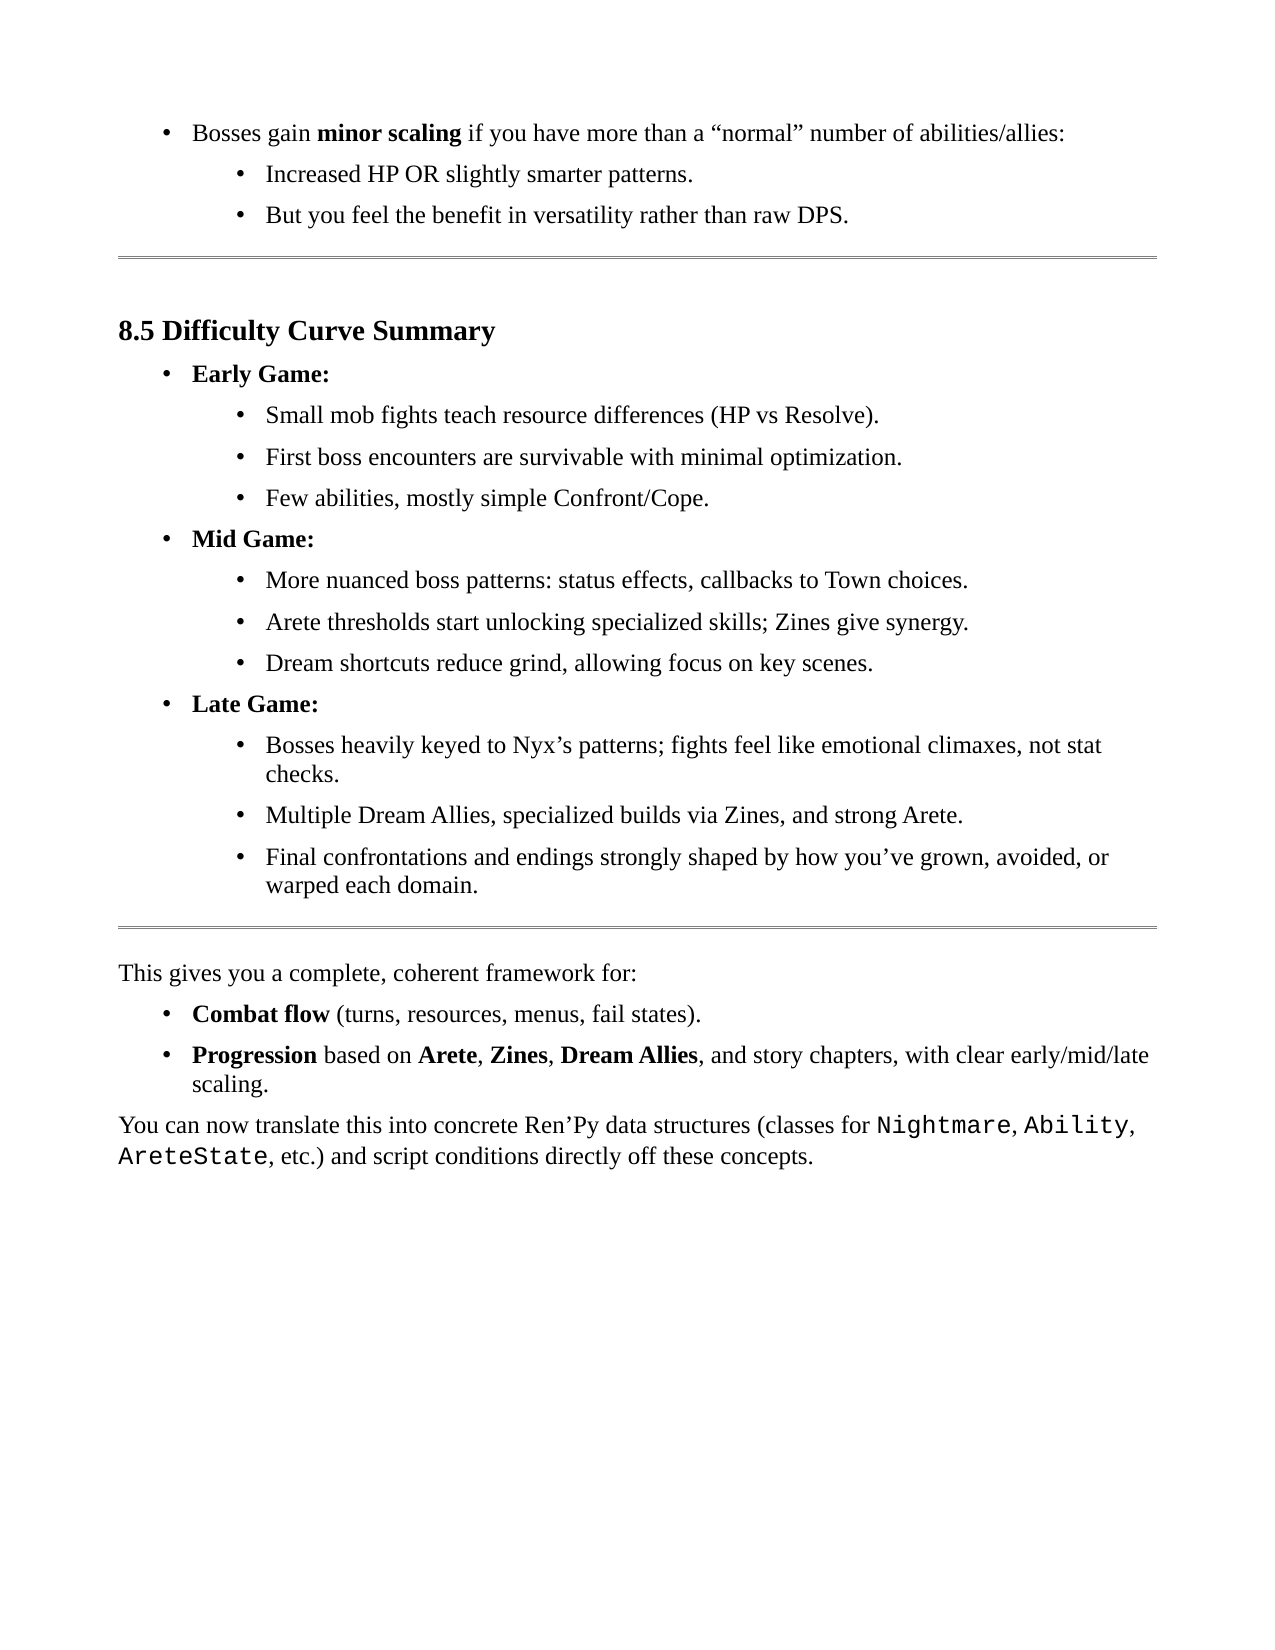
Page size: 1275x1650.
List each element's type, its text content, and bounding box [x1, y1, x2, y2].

list Few abilities, mostly simple Confront/Cope. [236, 483, 1157, 512]
list Progression based on Arete, Zines, Dream Allies, and story chapters, with clear early/mid/late scaling. [162, 1040, 1157, 1098]
subtitle 8.5 Difficulty Curve Summary [118, 313, 1157, 347]
list Increased HP OR slightly smarter patterns. [236, 159, 1157, 188]
list Final confrontations and endings strongly shaped by how you’ve grown, avoided, or warped each domain. [236, 842, 1157, 899]
text This gives you a complete, coherent framework for: [118, 958, 1157, 986]
list Arete thresholds start unlocking specialized skills; Zines give synergy. [236, 607, 1157, 635]
text You can now translate this into concrete Ren’Py data structures (classes for Nightmare, Ability, AreteState, etc.) and script conditions directly off these concepts. [118, 1110, 1157, 1172]
list Bosses gain minor scaling if you have more than a “normal” number of abilities/allies: [162, 118, 1157, 147]
list Combat flow (turns, resources, menus, fail states). [162, 999, 1157, 1028]
list Early Game: [162, 359, 1157, 388]
list More nuanced boss patterns: status effects, callbacks to Town choices. [236, 565, 1157, 594]
list Bosses heavily keyed to Nyx’s patterns; fights feel like emotional climaxes, not stat checks. [236, 730, 1157, 788]
list First boss encounters are survivable with minimal optimization. [236, 442, 1157, 470]
list Dream shortcuts reduce grind, allowing focus on key scenes. [236, 648, 1157, 677]
list Small mob fights teach resource differences (HP vs Resolve). [236, 400, 1157, 429]
list Mid Game: [162, 524, 1157, 553]
list Late Game: [162, 689, 1157, 718]
list Multiple Dream Allies, specialized builds via Zines, and strong Arete. [236, 800, 1157, 829]
list But you feel the benefit in versatility rather than raw DPS. [236, 201, 1157, 229]
